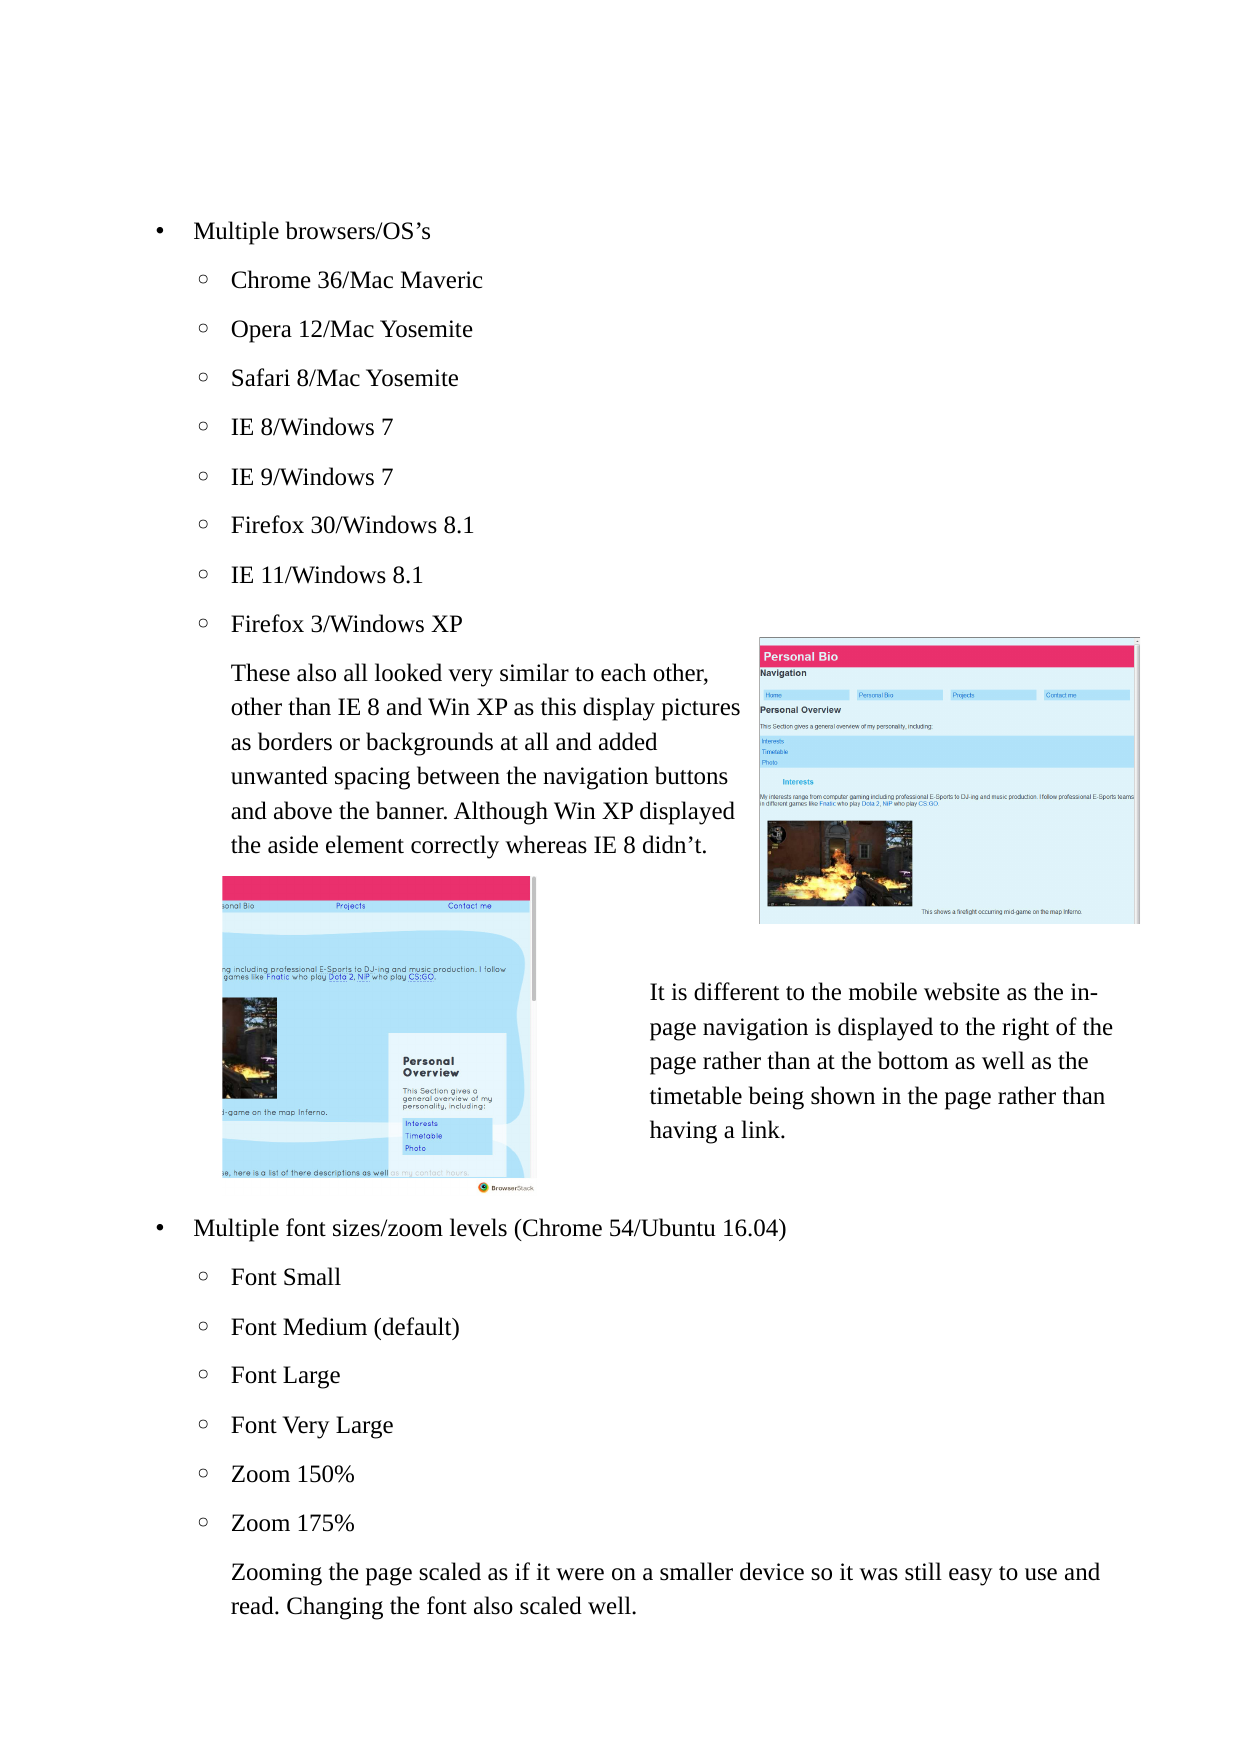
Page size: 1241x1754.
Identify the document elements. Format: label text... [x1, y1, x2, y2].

list IE 11/Windows 8.1 [193, 560, 1122, 588]
list Zoom 150% [193, 1459, 1122, 1487]
list It is different to the mobile website as the in-page navigation is displayed to the right of the page rather than at the bottom as well as the timetable being shown in the page rather than having a link. [537, 977, 1122, 1144]
list Firefox 30/Windows 8.1 [193, 511, 1122, 539]
list Font Medium (default) [193, 1312, 1122, 1340]
list Chrome 36/Mac Maveric [193, 265, 1122, 294]
list Zoom 175% [193, 1508, 1122, 1537]
list Firefox 3/Windows XP [193, 609, 1122, 637]
list IE 9/Windows 7 [193, 462, 1122, 490]
list [193, 977, 222, 1144]
list Multiple browsers/OS’s [156, 216, 1122, 245]
list Safari 8/Mac Yosemite [193, 363, 1122, 392]
list Multiple font sizes/zoom levels (Chrome 54/Ubuntu 16.04) [156, 1213, 1122, 1242]
list Font Very Large [193, 1410, 1122, 1438]
list These also all looked very similar to each other, other than IE 8 and Win XP as this display pictures as borders or backgrounds at all and added unwanted spacing between the navigation buttons and above the banner. Although Win XP displayed the aside element correctly whereas IE 8 didn’t. [193, 658, 1122, 859]
picture [222, 876, 537, 1196]
list Font Large [193, 1361, 1122, 1389]
list Opera 12/Mac Yosemite [193, 314, 1122, 343]
list IE 8/Windows 7 [193, 412, 1122, 441]
list Zooming the page scaled as if it were on a smaller device so it was still easy to use and read. Changing the font also scaled well. [193, 1557, 1122, 1620]
list Font Small [193, 1262, 1122, 1291]
